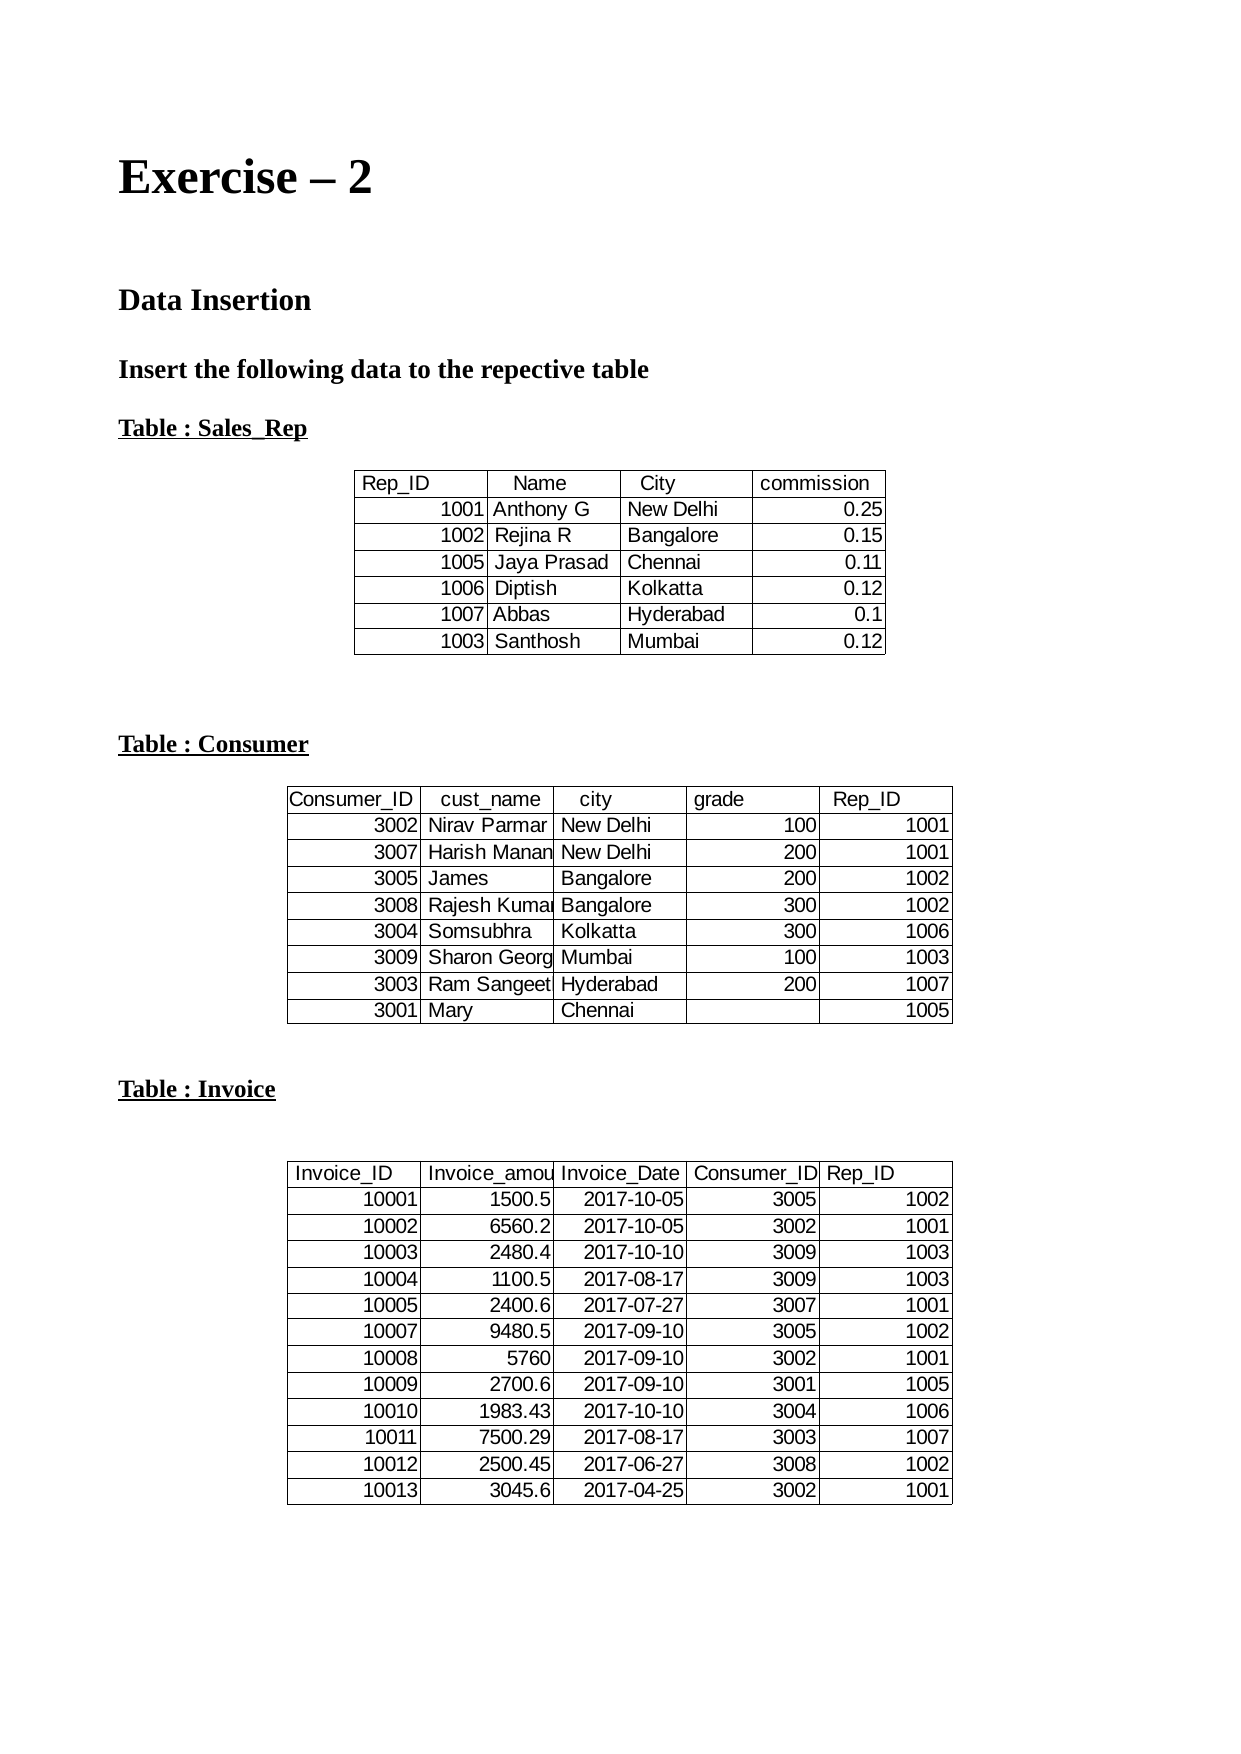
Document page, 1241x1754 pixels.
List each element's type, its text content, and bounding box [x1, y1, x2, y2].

text Exercise – 2 [118, 147, 1122, 204]
text Insert the following data to the repective table [118, 353, 1122, 384]
text Table : Invoice [118, 1074, 1122, 1103]
text Data Insertion [118, 281, 1122, 317]
text Table : Sales_Rep [118, 413, 1122, 442]
text Table : Consumer [118, 729, 1122, 758]
